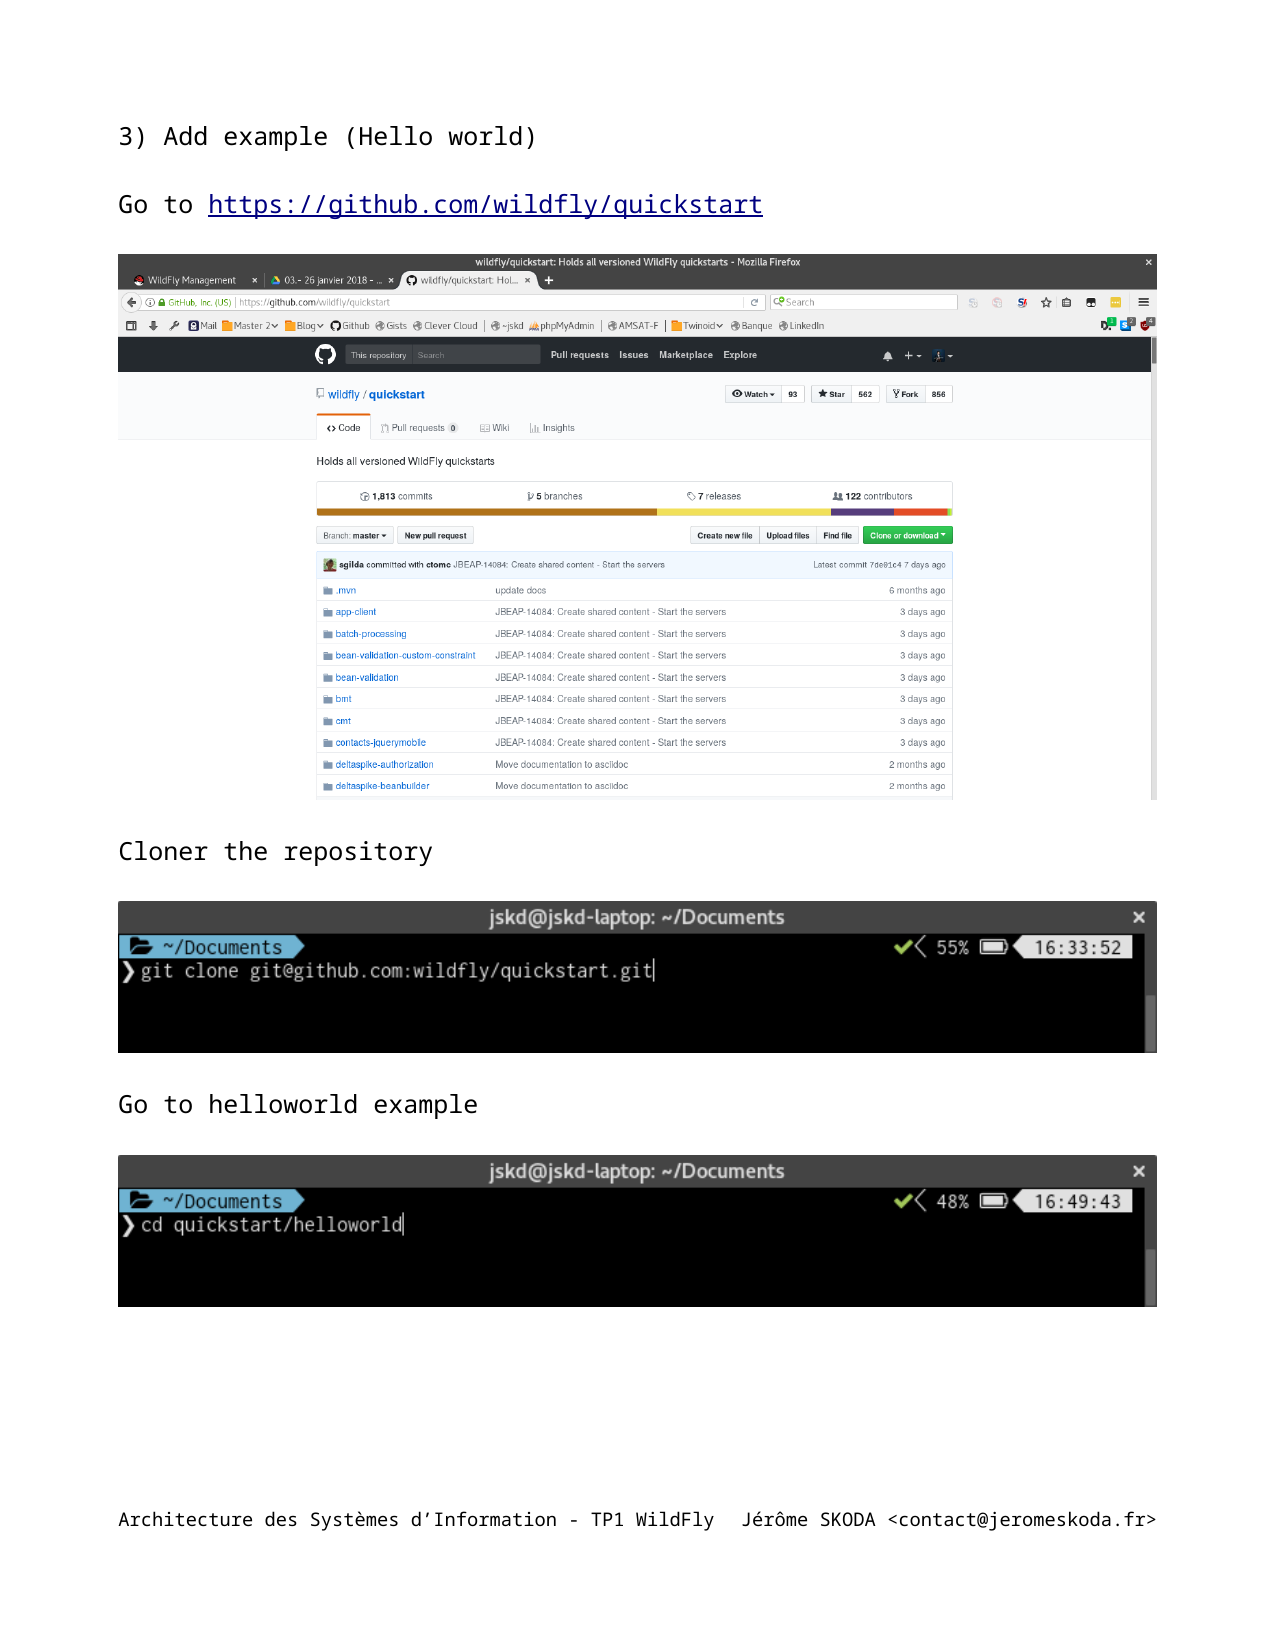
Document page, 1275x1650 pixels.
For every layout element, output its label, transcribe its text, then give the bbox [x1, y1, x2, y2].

text Go to helloworld example [118, 1087, 1157, 1121]
text Cloner the repository [118, 834, 1157, 868]
picture [118, 1155, 1157, 1307]
text Go to https://github.com/wildfly/quickstart [118, 186, 1157, 220]
picture [118, 901, 1157, 1053]
text 3) Add example (Hello world) [118, 118, 1157, 152]
picture [118, 254, 1157, 800]
